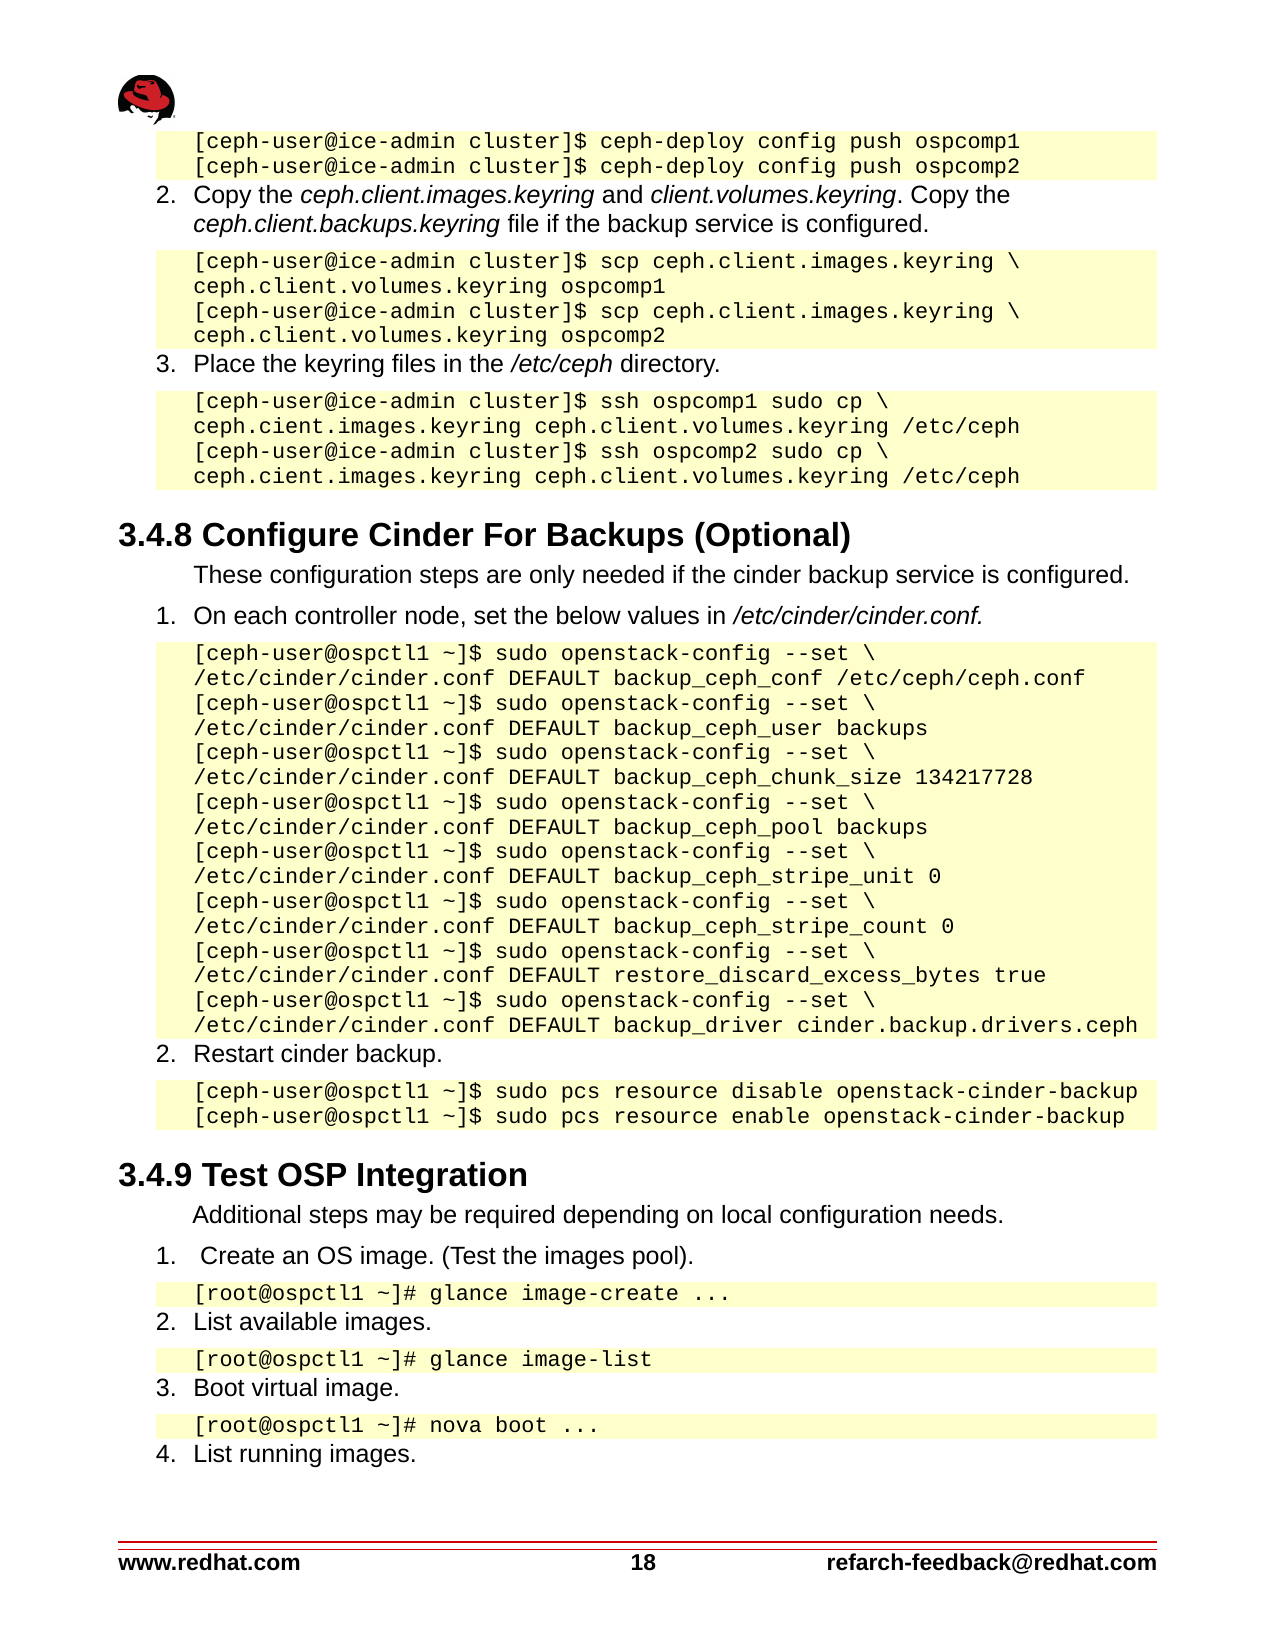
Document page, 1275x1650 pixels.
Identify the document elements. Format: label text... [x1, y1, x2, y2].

list [ceph-user@ospctl1 ~]$ sudo openstack-config --set \ [156, 692, 1157, 717]
list Place the keyring files in the /etc/ceph directory. [156, 349, 1157, 378]
list [ceph-user@ospctl1 ~]$ sudo openstack-config --set \ [156, 890, 1157, 915]
list /etc/cinder/cinder.conf DEFAULT backup_ceph_conf /etc/ceph/ceph.conf [156, 667, 1157, 692]
list [ceph-user@ospctl1 ~]$ sudo openstack-config --set \ [156, 989, 1157, 1014]
list ceph.client.volumes.keyring ospcomp2 [156, 324, 1157, 349]
list [root@ospctl1 ~]# glance image-create ... [156, 1282, 1157, 1307]
list [ceph-user@ice-admin cluster]$ scp ceph.client.images.keyring \ [156, 300, 1157, 324]
list List running images. [156, 1439, 1157, 1468]
list [ceph-user@ospctl1 ~]$ sudo pcs resource disable openstack-cinder-backup [156, 1080, 1157, 1105]
picture [118, 75, 176, 131]
list [root@ospctl1 ~]# nova boot ... [156, 1414, 1157, 1439]
list [ceph-user@ice-admin cluster]$ ceph-deploy config push ospcomp1 [156, 131, 1157, 155]
list [ceph-user@ospctl1 ~]$ sudo openstack-config --set \ [156, 642, 1157, 667]
list [ceph-user@ospctl1 ~]$ sudo pcs resource enable openstack-cinder-backup [156, 1105, 1157, 1130]
list ceph.cient.images.keyring ceph.client.volumes.keyring /etc/ceph [156, 415, 1157, 440]
list [ceph-user@ice-admin cluster]$ ceph-deploy config push ospcomp2 [156, 155, 1157, 180]
subtitle Configure Cinder For Backups (Optional) [118, 515, 1157, 554]
list On each controller node, set the below values in /etc/cinder/cinder.conf. [156, 601, 1157, 630]
list Restart cinder backup. [156, 1039, 1157, 1068]
subtitle Test OSP Integration [118, 1155, 1157, 1194]
list /etc/cinder/cinder.conf DEFAULT backup_ceph_user backups [156, 717, 1157, 741]
list /etc/cinder/cinder.conf DEFAULT backup_ceph_stripe_count 0 [156, 915, 1157, 940]
list [ceph-user@ospctl1 ~]$ sudo openstack-config --set \ [156, 940, 1157, 964]
list Create an OS image. (Test the images pool). [156, 1241, 1157, 1270]
list /etc/cinder/cinder.conf DEFAULT backup_ceph_stripe_unit 0 [156, 865, 1157, 890]
list Boot virtual image. [156, 1373, 1157, 1402]
list [ceph-user@ice-admin cluster]$ ssh ospcomp2 sudo cp \ [156, 440, 1157, 465]
text Additional steps may be required depending on local configuration needs. [118, 1200, 1157, 1228]
list [ceph-user@ospctl1 ~]$ sudo openstack-config --set \ [156, 841, 1157, 865]
list [ceph-user@ice-admin cluster]$ scp ceph.client.images.keyring \ [156, 250, 1157, 275]
list ceph.client.volumes.keyring ospcomp1 [156, 275, 1157, 300]
list ceph.cient.images.keyring ceph.client.volumes.keyring /etc/ceph [156, 465, 1157, 490]
list [root@ospctl1 ~]# glance image-list [156, 1348, 1157, 1373]
list /etc/cinder/cinder.conf DEFAULT backup_ceph_chunk_size 134217728 [156, 766, 1157, 791]
list /etc/cinder/cinder.conf DEFAULT restore_discard_excess_bytes true [156, 964, 1157, 989]
list /etc/cinder/cinder.conf DEFAULT backup_driver cinder.backup.drivers.ceph [156, 1014, 1157, 1039]
list These configuration steps are only needed if the cinder backup service is configured. [156, 560, 1157, 588]
list [ceph-user@ospctl1 ~]$ sudo openstack-config --set \ [156, 741, 1157, 766]
list [ceph-user@ospctl1 ~]$ sudo openstack-config --set \ [156, 791, 1157, 816]
list /etc/cinder/cinder.conf DEFAULT backup_ceph_pool backups [156, 816, 1157, 841]
list Copy the ceph.client.images.keyring and client.volumes.keyring. Copy the ceph.client.backups.keyring file if the backup service is configured. [156, 180, 1157, 238]
list List available images. [156, 1307, 1157, 1336]
list [ceph-user@ice-admin cluster]$ ssh ospcomp1 sudo cp \ [156, 391, 1157, 415]
